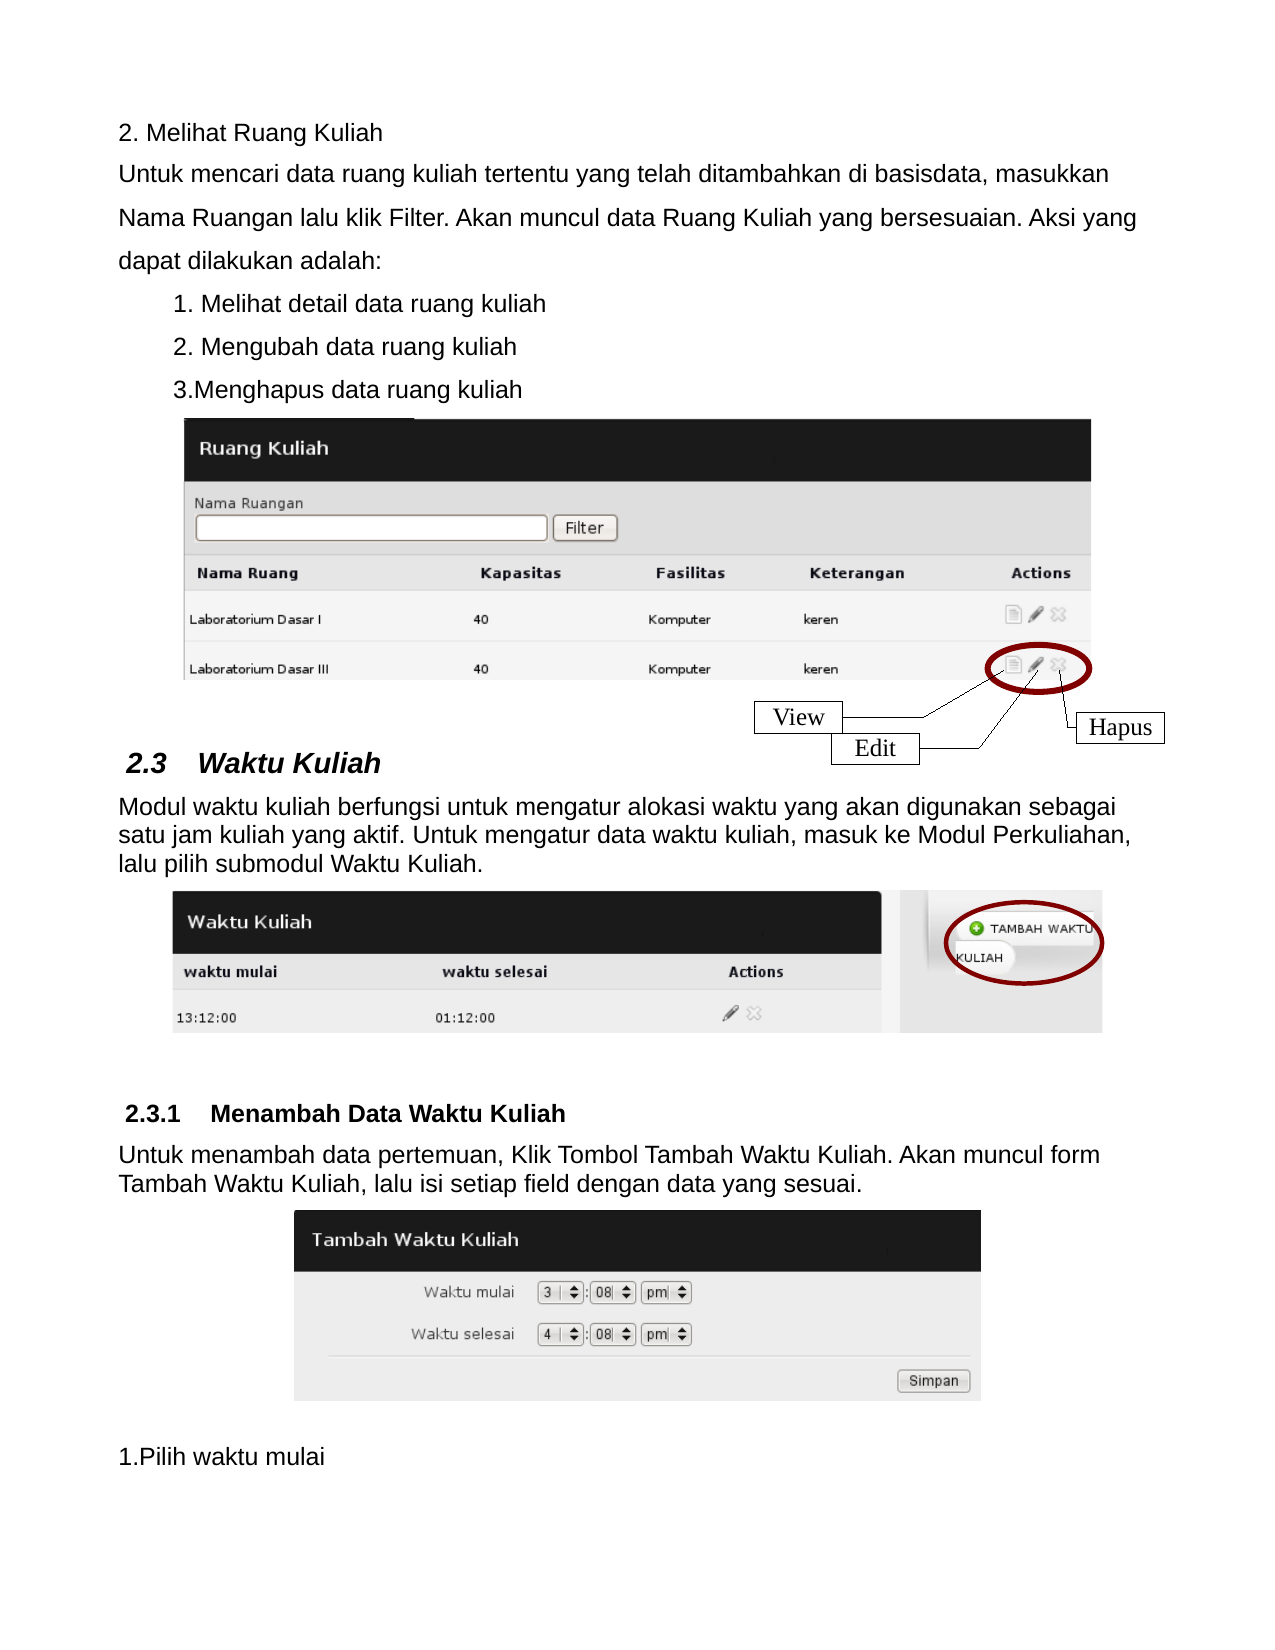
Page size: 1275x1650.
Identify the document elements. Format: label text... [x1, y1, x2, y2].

list Melihat Ruang Kuliah [118, 118, 1157, 147]
list Menghapus data ruang kuliah [173, 375, 1157, 404]
picture [172, 890, 1103, 1033]
list Untuk mencari data ruang kuliah tertentu yang telah ditambahkan di basisdata, masukkan Nama Ruangan lalu klik Filter. Akan muncul data Ruang Kuliah yang bersesuaian. Aksi yang dapat dilakukan adalah: [118, 159, 1157, 274]
picture [294, 1210, 981, 1401]
picture [949, 905, 1099, 981]
picture [183, 418, 1092, 680]
subtitle Menambah Data Waktu Kuliah [118, 1099, 1157, 1128]
text Modul waktu kuliah berfungsi untuk mengatur alokasi waktu yang akan digunakan sebagai satu jam kuliah yang aktif. Untuk mengatur data waktu kuliah, masuk ke Modul Perkuliahan, lalu pilih submodul Waktu Kuliah. [118, 792, 1157, 878]
list Mengubah data ruang kuliah [173, 332, 1157, 361]
text Untuk menambah data pertemuan, Klik Tombol Tambah Waktu Kuliah. Akan muncul form Tambah Waktu Kuliah, lalu isi setiap field dengan data yang sesuai. [118, 1140, 1157, 1198]
subtitle Waktu Kuliah [118, 746, 1157, 779]
picture [991, 648, 1086, 680]
list Melihat detail data ruang kuliah [173, 289, 1157, 317]
list Pilih waktu mulai [118, 1442, 1157, 1471]
